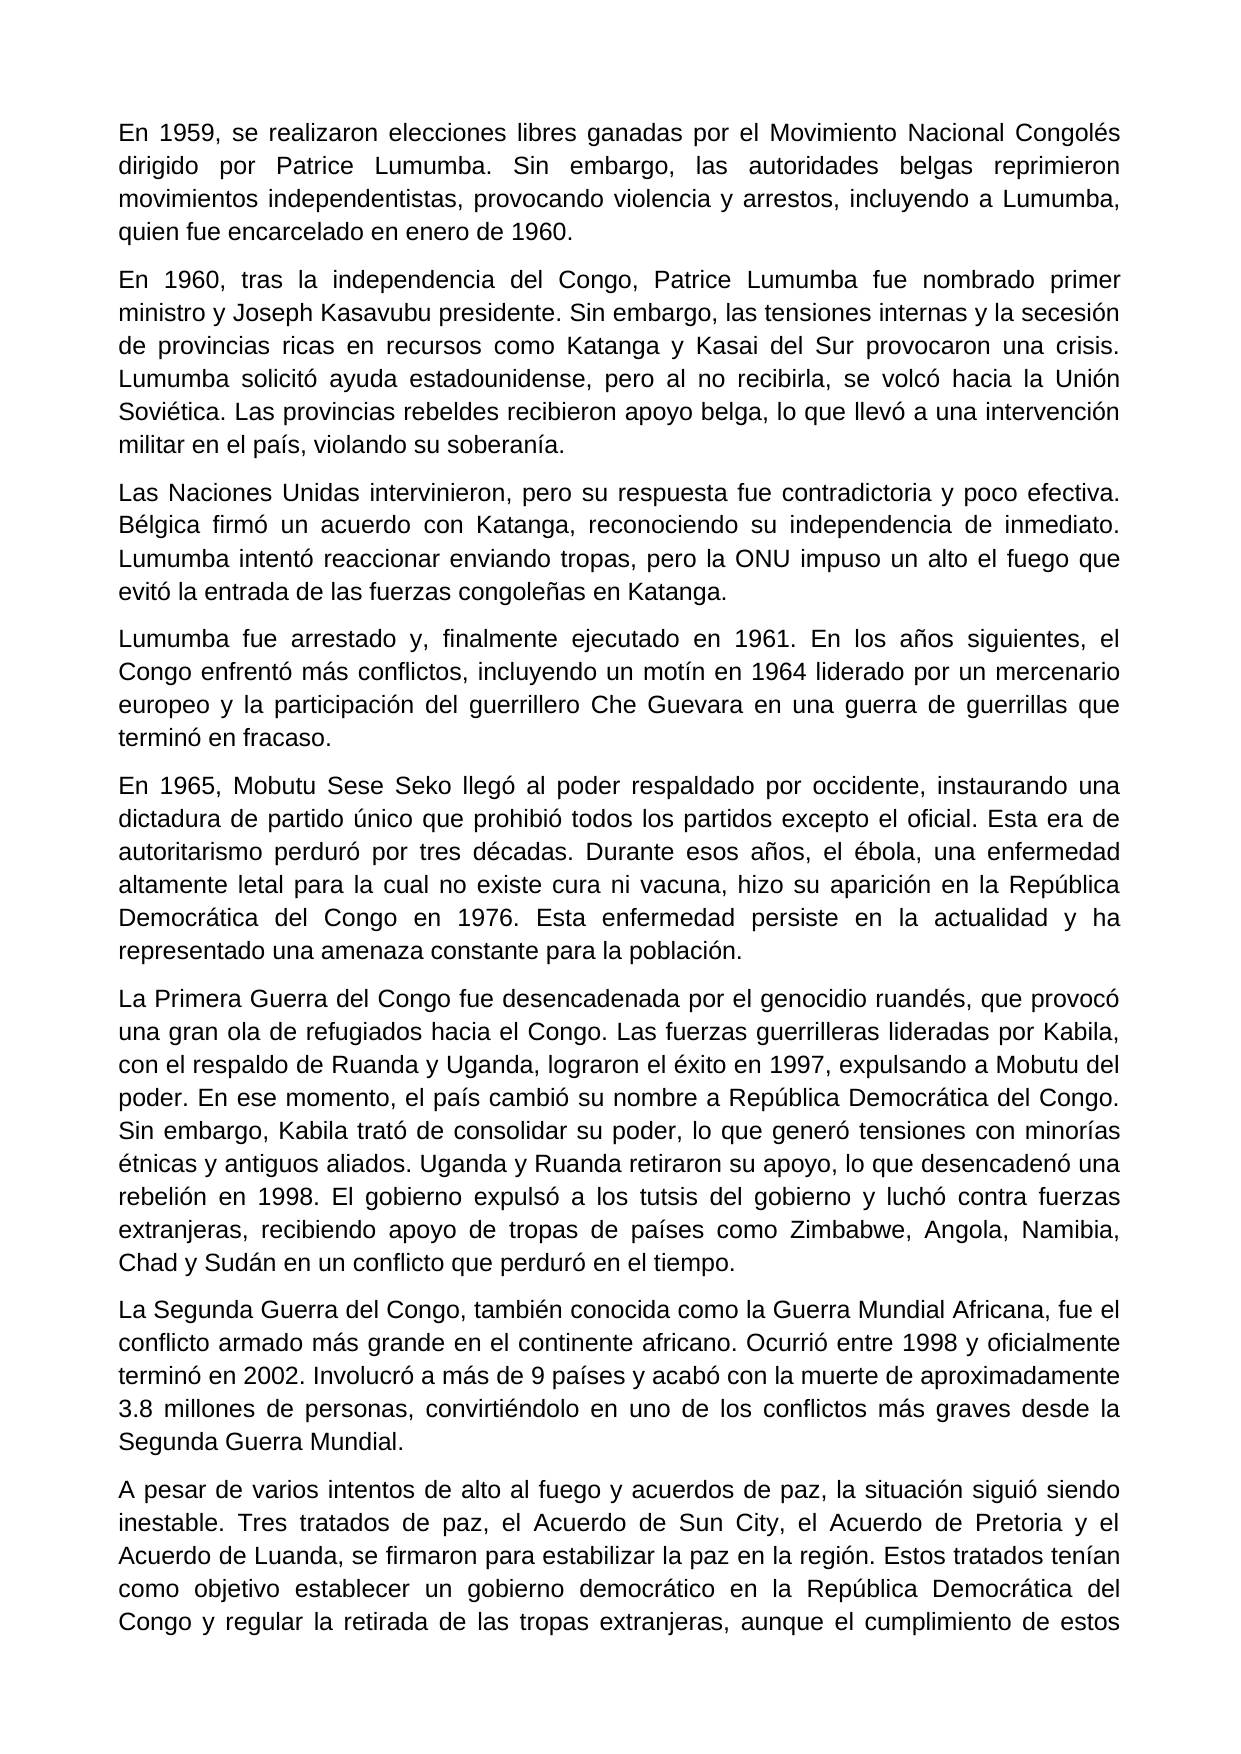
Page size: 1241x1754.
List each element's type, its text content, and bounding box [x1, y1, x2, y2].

text En 1960, tras la independencia del Congo, Patrice Lumumba fue nombrado primer ministro y Joseph Kasavubu presidente. Sin embargo, las tensiones internas y la secesión de provincias ricas en recursos como Katanga y Kasai del Sur provocaron una crisis. Lumumba solicitó ayuda estadounidense, pero al no recibirla, se volcó hacia la Unión Soviética. Las provincias rebeldes recibieron apoyo belga, lo que llevó a una intervención militar en el país, violando su soberanía. [118, 265, 1122, 459]
text En 1965, Mobutu Sese Seko llegó al poder respaldado por occidente, instaurando una dictadura de partido único que prohibió todos los partidos excepto el oficial. Esta era de autoritarismo perduró por tres décadas. Durante esos años, el ébola, una enfermedad altamente letal para la cual no existe cura ni vacuna, hizo su aparición en la República Democrática del Congo en 1976. Esta enfermedad persiste en la actualidad y ha representado una amenaza constante para la población. [118, 771, 1122, 965]
text A pesar de varios intentos de alto al fuego y acuerdos de paz, la situación siguió siendo inestable. Tres tratados de paz, el Acuerdo de Sun City, el Acuerdo de Pretoria y el Acuerdo de Luanda, se firmaron para estabilizar la paz en la región. Estos tratados tenían como objetivo establecer un gobierno democrático en la República Democrática del Congo y regular la retirada de las tropas extranjeras, aunque el cumplimiento de estos [118, 1475, 1122, 1636]
text Las Naciones Unidas intervinieron, pero su respuesta fue contradictoria y poco efectiva. Bélgica firmó un acuerdo con Katanga, reconociendo su independencia de inmediato. Lumumba intentó reaccionar enviando tropas, pero la ONU impuso un alto el fuego que evitó la entrada de las fuerzas congoleñas en Katanga. [118, 477, 1122, 605]
text Lumumba fue arrestado y, finalmente ejecutado en 1961. En los años siguientes, el Congo enfrentó más conflictos, incluyendo un motín en 1964 liderado por un mercenario europeo y la participación del guerrillero Che Guevara en una guerra de guerrillas que terminó en fracaso. [118, 624, 1122, 752]
text En 1959, se realizaron elecciones libres ganadas por el Movimiento Nacional Congolés dirigido por Patrice Lumumba. Sin embargo, las autoridades belgas reprimieron movimientos independentistas, provocando violencia y arrestos, incluyendo a Lumumba, quien fue encarcelado en enero de 1960. [118, 118, 1122, 246]
text La Segunda Guerra del Congo, también conocida como la Guerra Mundial Africana, fue el conflicto armado más grande en el continente africano. Ocurrió entre 1998 y oficialmente terminó en 2002. Involucró a más de 9 países y acabó con la muerte de aproximadamente 3.8 millones de personas, convirtiéndolo en uno de los conflictos más graves desde la Segunda Guerra Mundial. [118, 1295, 1122, 1456]
text La Primera Guerra del Congo fue desencadenada por el genocidio ruandés, que provocó una gran ola de refugiados hacia el Congo. Las fuerzas guerrilleras lideradas por Kabila, con el respaldo de Ruanda y Uganda, lograron el éxito en 1997, expulsando a Mobutu del poder. En ese momento, el país cambió su nombre a República Democrática del Congo. Sin embargo, Kabila trató de consolidar su poder, lo que generó tensiones con minorías étnicas y antiguos aliados. Uganda y Ruanda retiraron su apoyo, lo que desencadenó una rebelión en 1998. El gobierno expulsó a los tutsis del gobierno y luchó contra fuerzas extranjeras, recibiendo apoyo de tropas de países como Zimbabwe, Angola, Namibia, Chad y Sudán en un conflicto que perduró en el tiempo. [118, 983, 1122, 1276]
